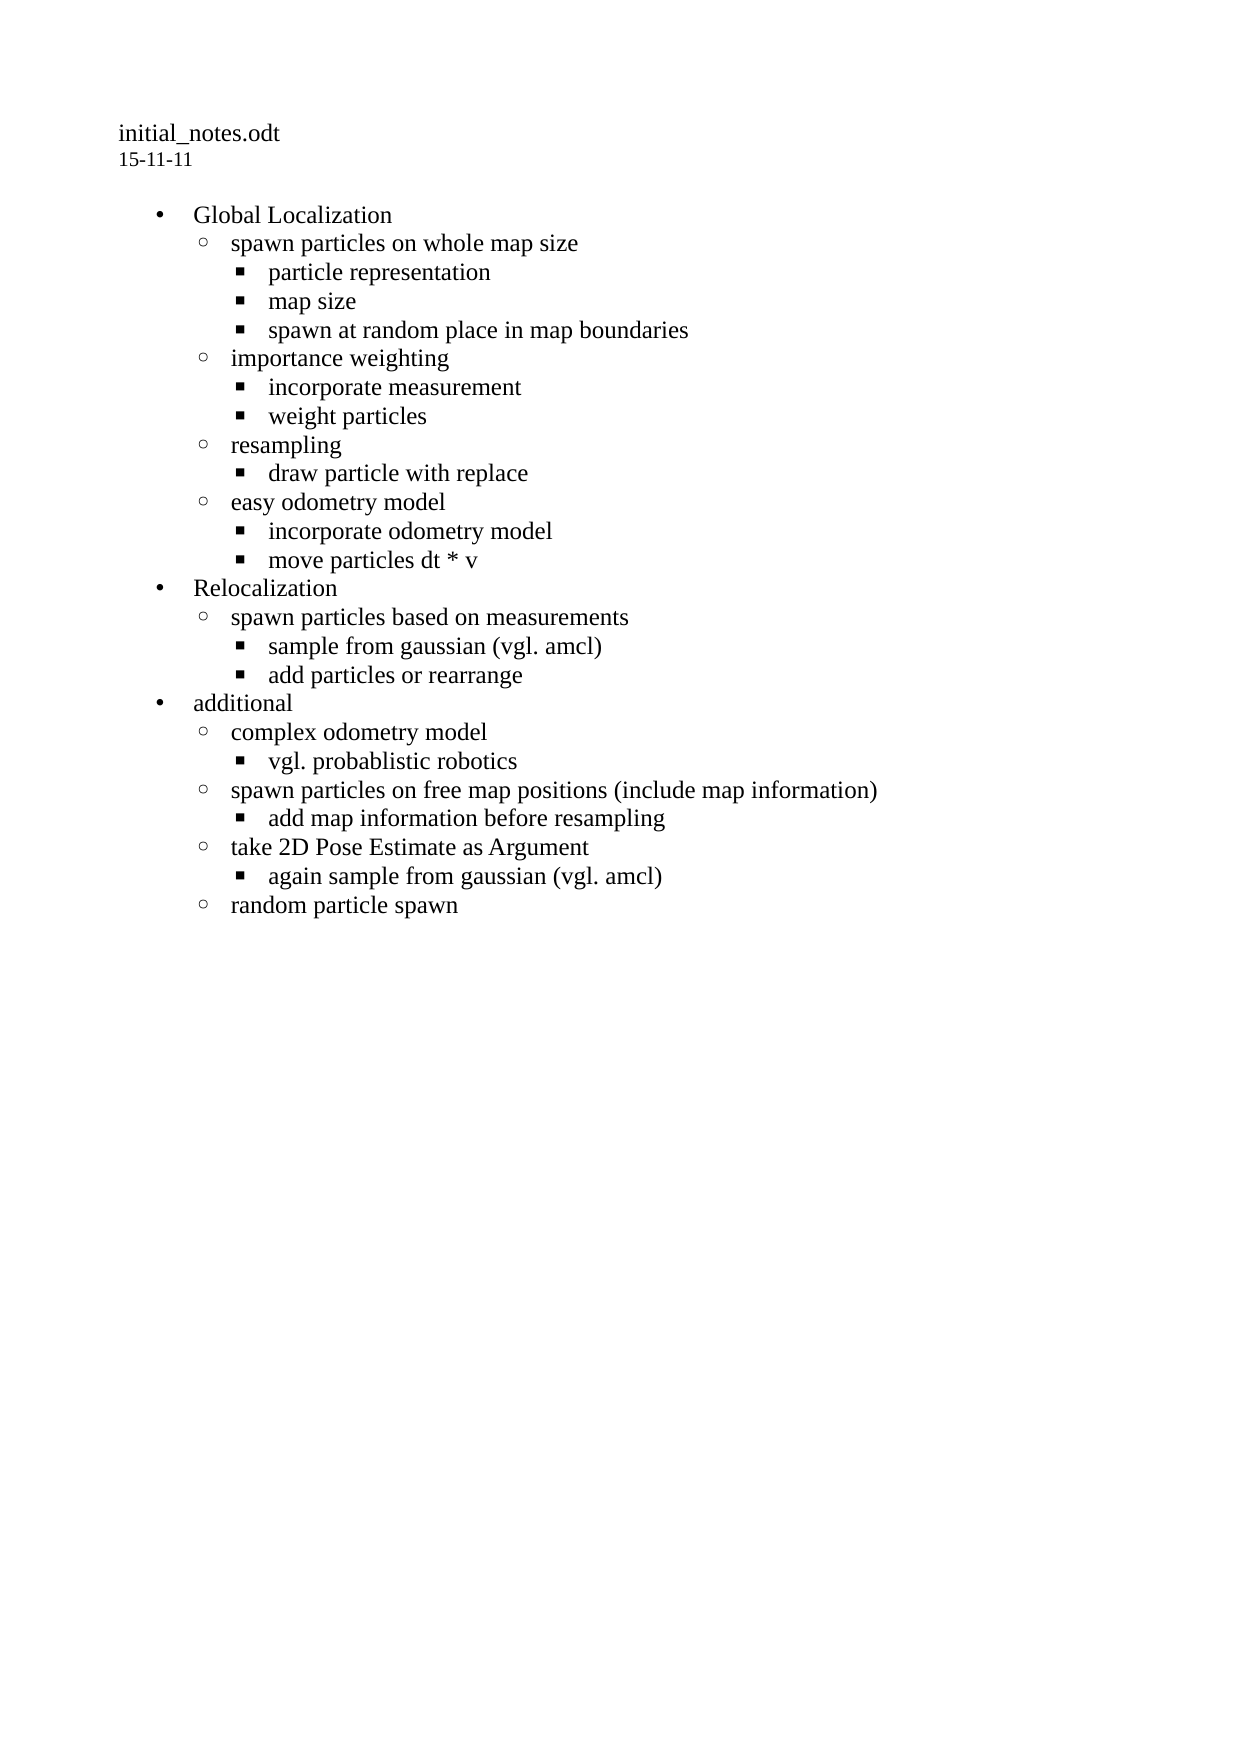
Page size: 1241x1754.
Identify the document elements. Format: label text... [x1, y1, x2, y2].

list incorporate odometry model [231, 516, 1122, 545]
list random particle spawn [193, 890, 1122, 918]
list easy odometry model [193, 487, 1122, 516]
list additional [156, 688, 1122, 717]
list take 2D Pose Estimate as Argument [193, 832, 1122, 861]
list vgl. probablistic robotics [231, 746, 1122, 775]
list spawn particles on free map positions (include map information) [193, 775, 1122, 803]
list resampling [193, 430, 1122, 458]
list incorporate measurement [231, 372, 1122, 401]
list spawn at random place in map boundaries [231, 315, 1122, 343]
list Relocalization [156, 573, 1122, 602]
list weight particles [231, 401, 1122, 430]
text initial_notes.odt [118, 118, 1122, 147]
list spawn particles on whole map size [193, 228, 1122, 257]
list Global Localization [156, 200, 1122, 228]
list complex odometry model [193, 717, 1122, 746]
list again sample from gaussian (vgl. amcl) [231, 861, 1122, 890]
list particle representation [231, 257, 1122, 286]
list importance weighting [193, 343, 1122, 372]
list map size [231, 286, 1122, 315]
list sample from gaussian (vgl. amcl) [231, 631, 1122, 660]
list add particles or rearrange [231, 660, 1122, 688]
list draw particle with replace [231, 458, 1122, 487]
list move particles dt * v [231, 545, 1122, 573]
list add map information before resampling [231, 803, 1122, 832]
text 15-11-11 [118, 147, 1122, 171]
list spawn particles based on measurements [193, 602, 1122, 631]
